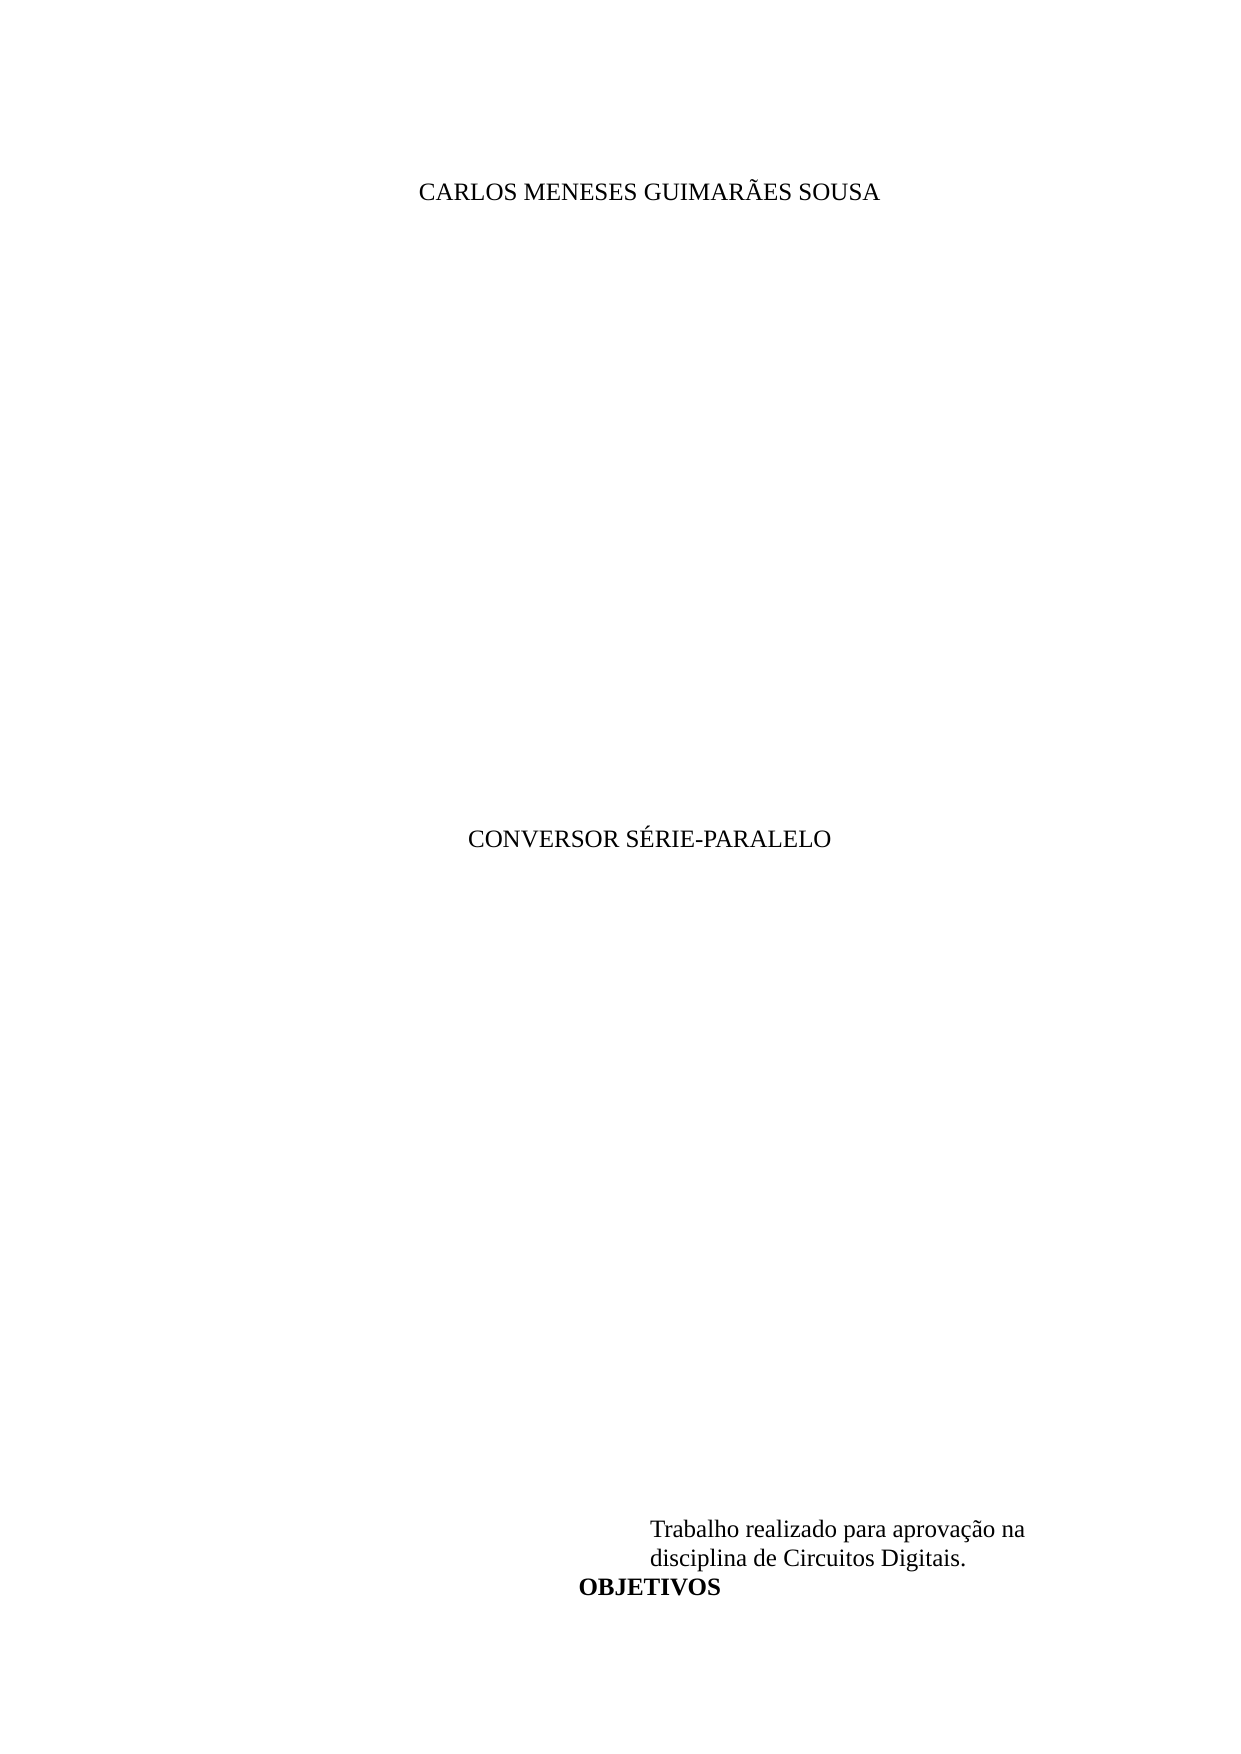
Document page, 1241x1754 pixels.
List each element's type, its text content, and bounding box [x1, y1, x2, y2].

text CONVERSOR SÉRIE-PARALELO [177, 824, 1122, 853]
text Carlos Meneses Guimarães Sousa [177, 177, 1122, 206]
text OBJETIVOS [177, 1572, 1122, 1600]
text Trabalho realizado para aprovação na disciplina de Circuitos Digitais. [650, 1514, 1122, 1572]
